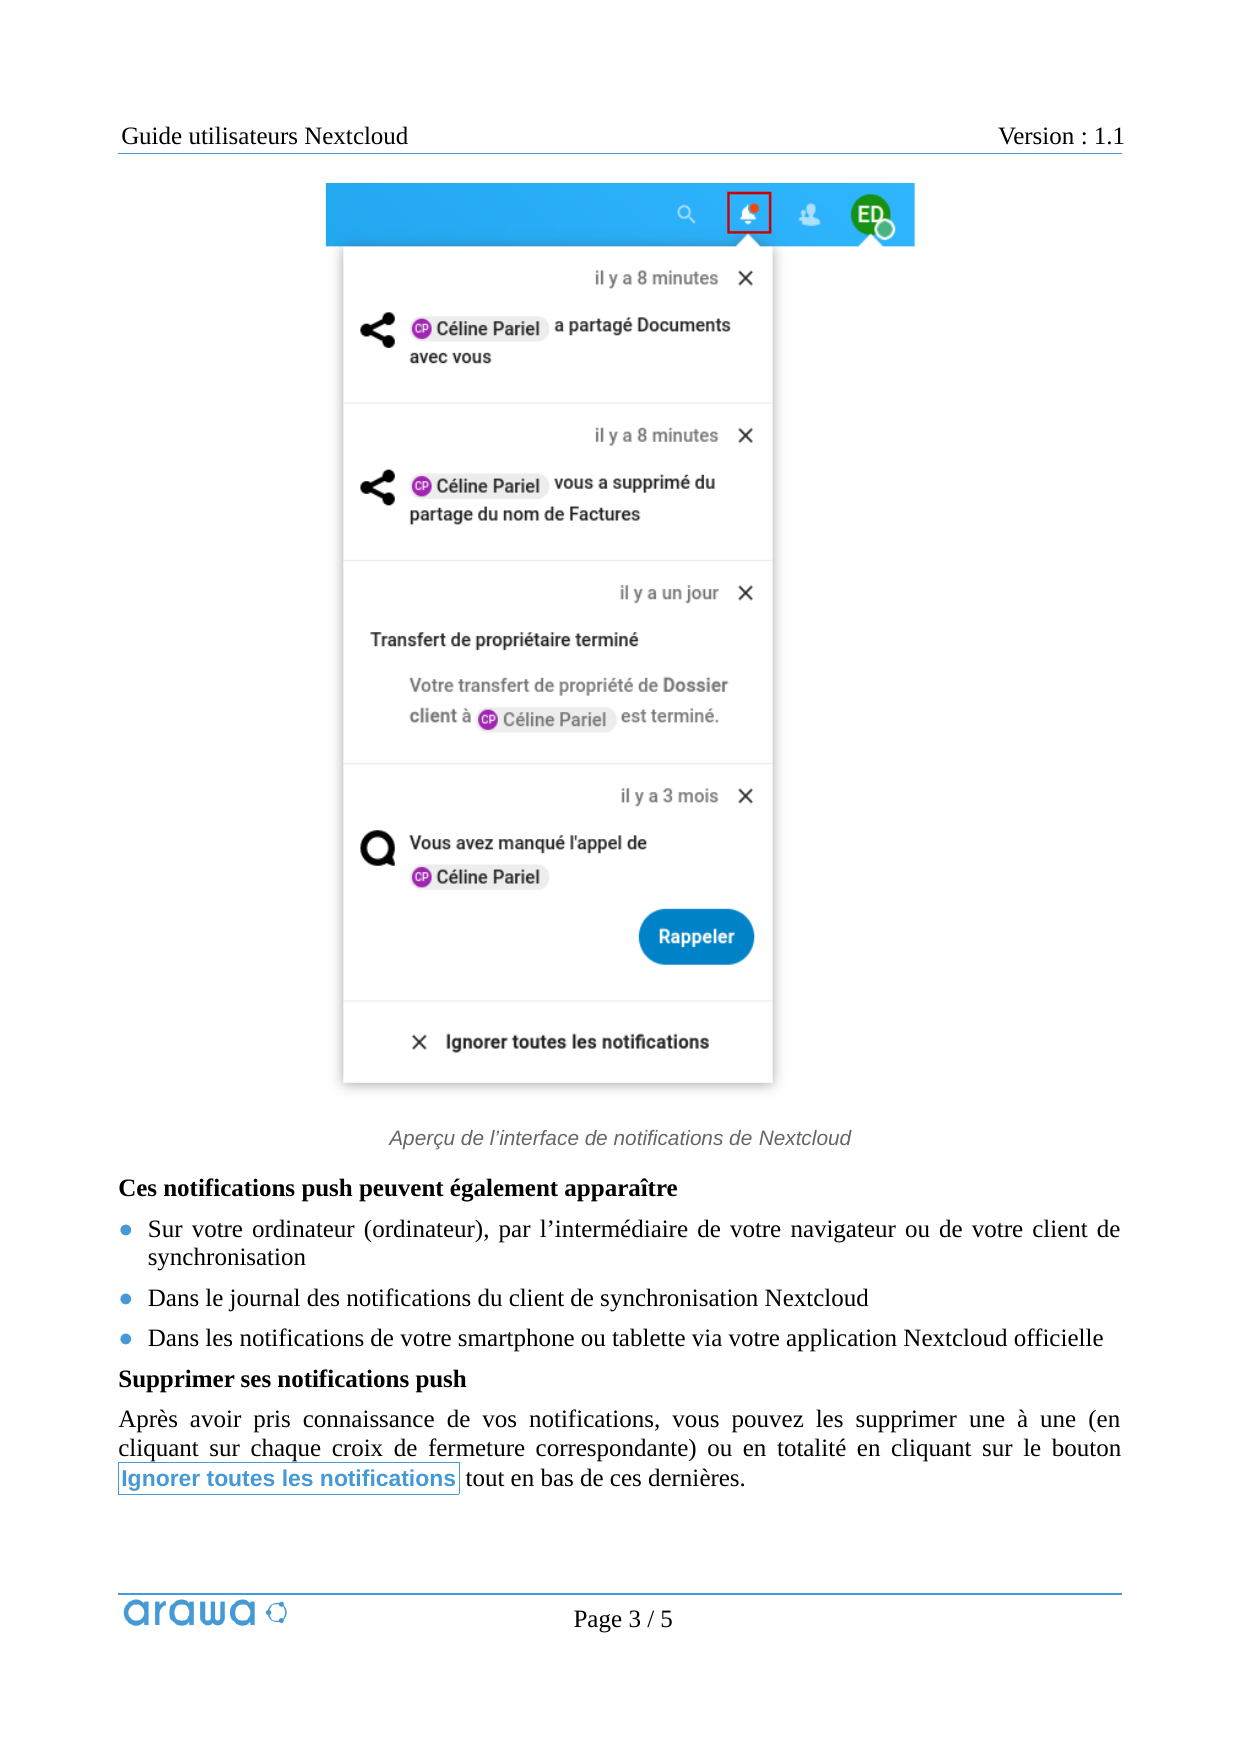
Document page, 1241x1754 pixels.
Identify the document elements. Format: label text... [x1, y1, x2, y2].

picture [121, 1597, 290, 1628]
text Ces notifications push peuvent également apparaître [118, 1173, 1122, 1202]
list Dans le journal des notifications du client de synchronisation Nextcloud [118, 1283, 1122, 1312]
list Sur votre ordinateur (ordinateur), par l’intermédiaire de votre navigateur ou de votre client de synchronisation [118, 1214, 1122, 1271]
list Dans les notifications de votre smartphone ou tablette via votre application Nextcloud officielle [118, 1323, 1122, 1352]
text Aperçu de l’interface de notifications de Nextcloud [118, 1126, 1122, 1149]
text Supprimer ses notifications push [118, 1364, 1122, 1393]
text Après avoir pris connaissance de vos notifications, vous pouvez les supprimer une à une (en cliquant sur chaque croix de fermeture correspondante) ou en totalité en cliquant sur le bouton Ignorer toutes les notifications tout en bas de ces dernières. [118, 1404, 1122, 1494]
picture [325, 183, 915, 1102]
